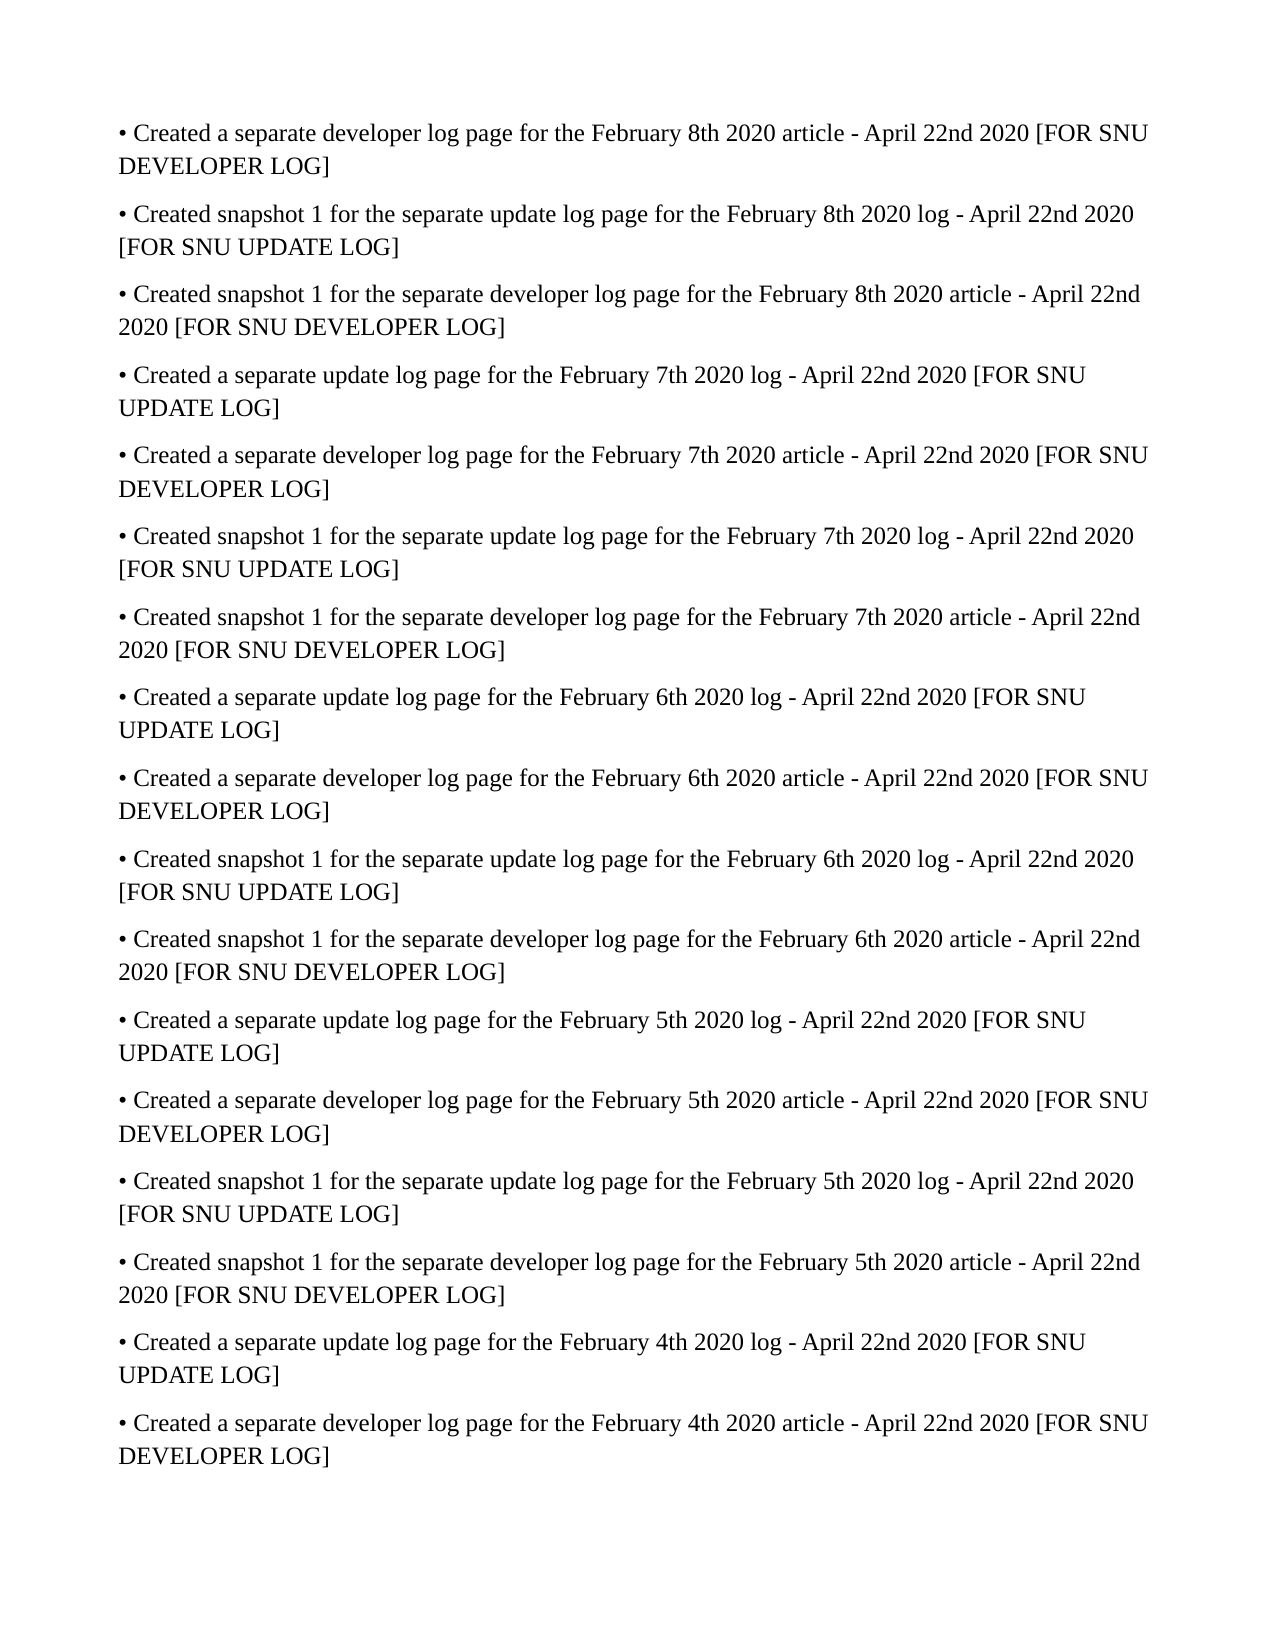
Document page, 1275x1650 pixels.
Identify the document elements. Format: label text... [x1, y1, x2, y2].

text • Created snapshot 1 for the separate developer log page for the February 5th 2020 article - April 22nd 2020 [FOR SNU DEVELOPER LOG] [118, 1247, 1157, 1309]
text • Created snapshot 1 for the separate update log page for the February 6th 2020 log - April 22nd 2020 [FOR SNU UPDATE LOG] [118, 844, 1157, 906]
text • Created a separate update log page for the February 6th 2020 log - April 22nd 2020 [FOR SNU UPDATE LOG] [118, 682, 1157, 744]
text • Created snapshot 1 for the separate update log page for the February 7th 2020 log - April 22nd 2020 [FOR SNU UPDATE LOG] [118, 521, 1157, 583]
text • Created a separate update log page for the February 7th 2020 log - April 22nd 2020 [FOR SNU UPDATE LOG] [118, 360, 1157, 422]
text • Created a separate developer log page for the February 8th 2020 article - April 22nd 2020 [FOR SNU DEVELOPER LOG] [118, 118, 1157, 180]
text • Created a separate update log page for the February 5th 2020 log - April 22nd 2020 [FOR SNU UPDATE LOG] [118, 1005, 1157, 1067]
text • Created snapshot 1 for the separate update log page for the February 8th 2020 log - April 22nd 2020 [FOR SNU UPDATE LOG] [118, 199, 1157, 261]
text • Created snapshot 1 for the separate update log page for the February 5th 2020 log - April 22nd 2020 [FOR SNU UPDATE LOG] [118, 1166, 1157, 1228]
text • Created a separate developer log page for the February 4th 2020 article - April 22nd 2020 [FOR SNU DEVELOPER LOG] [118, 1408, 1157, 1470]
text • Created snapshot 1 for the separate developer log page for the February 7th 2020 article - April 22nd 2020 [FOR SNU DEVELOPER LOG] [118, 602, 1157, 664]
text • Created a separate developer log page for the February 7th 2020 article - April 22nd 2020 [FOR SNU DEVELOPER LOG] [118, 441, 1157, 502]
text • Created snapshot 1 for the separate developer log page for the February 6th 2020 article - April 22nd 2020 [FOR SNU DEVELOPER LOG] [118, 924, 1157, 986]
text • Created a separate developer log page for the February 6th 2020 article - April 22nd 2020 [FOR SNU DEVELOPER LOG] [118, 763, 1157, 825]
text • Created a separate update log page for the February 4th 2020 log - April 22nd 2020 [FOR SNU UPDATE LOG] [118, 1327, 1157, 1389]
text • Created snapshot 1 for the separate developer log page for the February 8th 2020 article - April 22nd 2020 [FOR SNU DEVELOPER LOG] [118, 279, 1157, 341]
text • Created a separate developer log page for the February 5th 2020 article - April 22nd 2020 [FOR SNU DEVELOPER LOG] [118, 1086, 1157, 1147]
